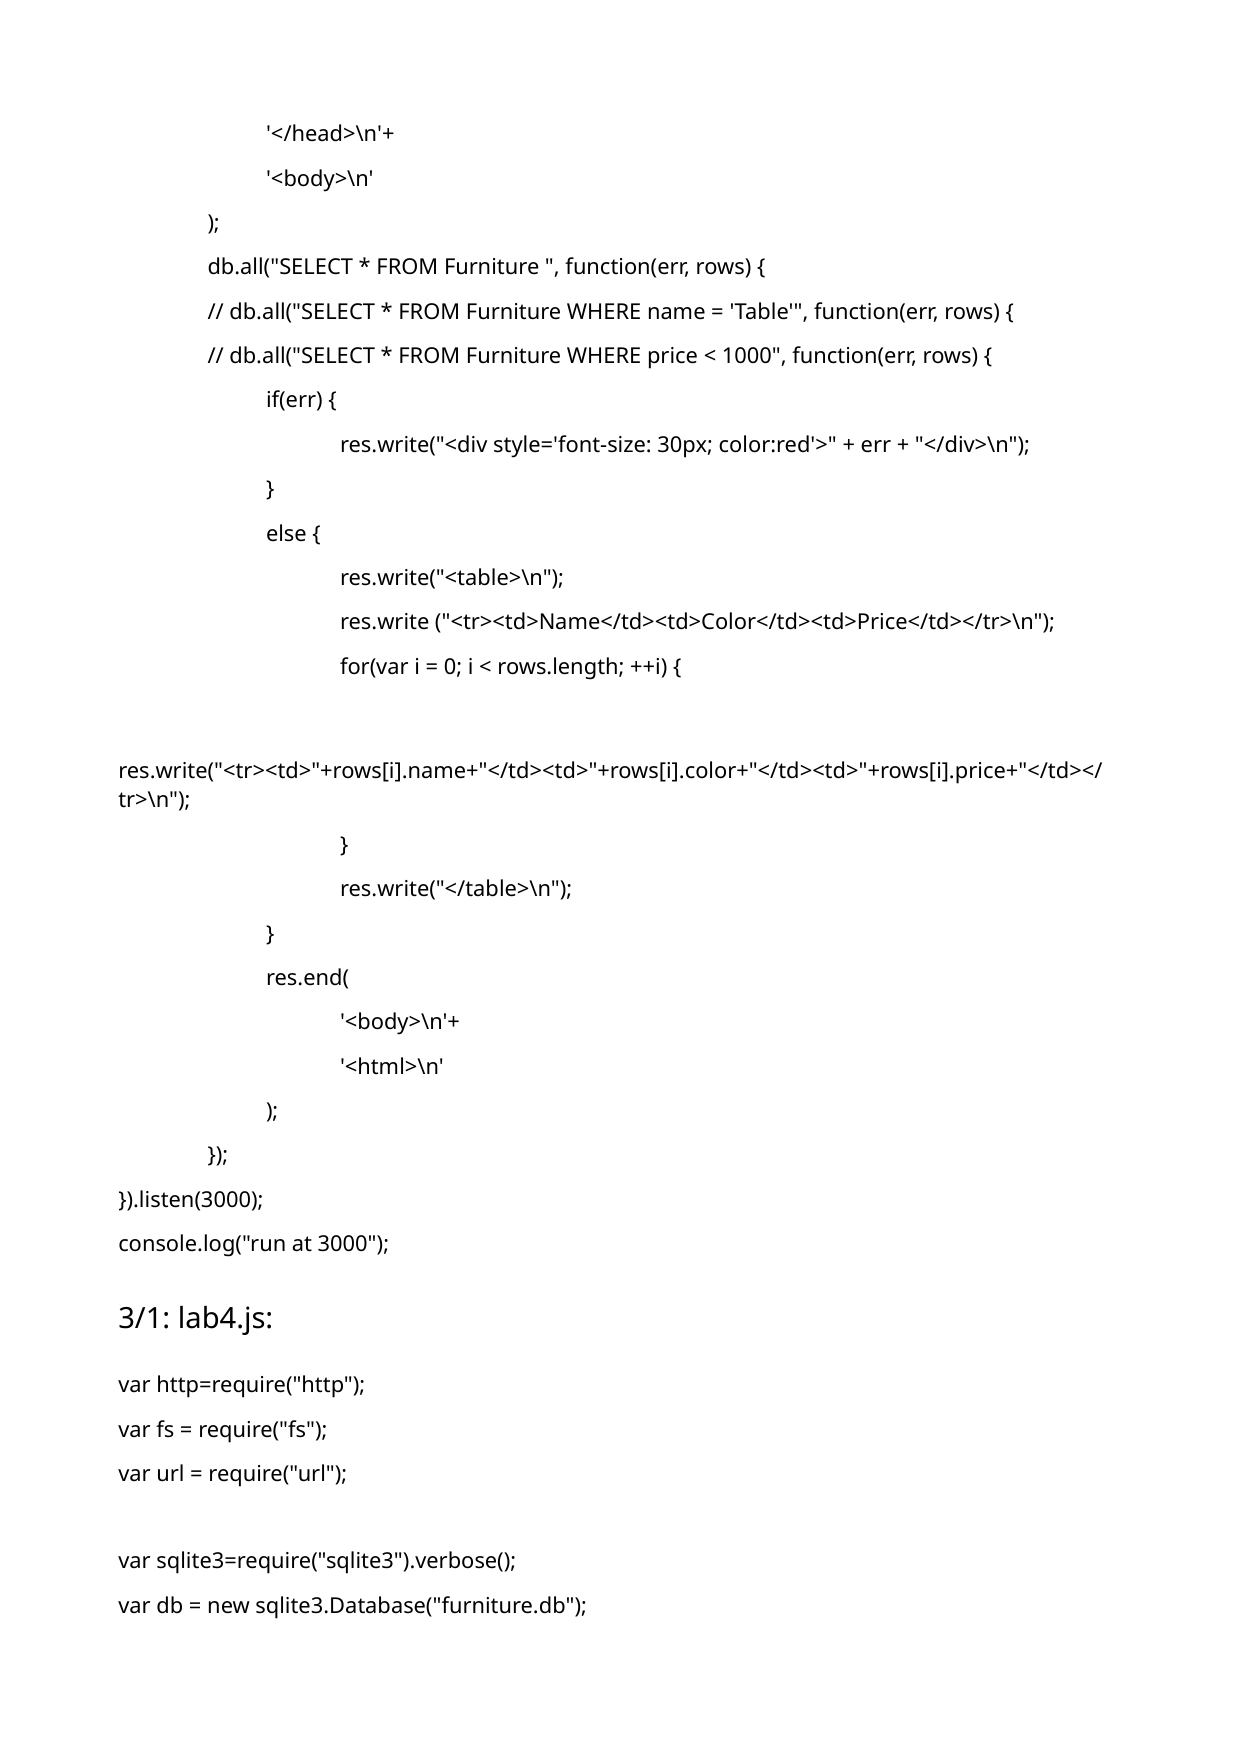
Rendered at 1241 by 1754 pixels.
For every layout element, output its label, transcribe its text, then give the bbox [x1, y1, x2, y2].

text // db.all("SELECT * FROM Furniture WHERE name = 'Table'", function(err, rows) { [118, 296, 1122, 325]
text ); [118, 207, 1122, 237]
text ); [118, 1095, 1122, 1125]
text var fs = require("fs"); [118, 1414, 1122, 1444]
text } [118, 829, 1122, 858]
text res.write ("<tr><td>Name</td><td>Color</td><td>Price</td></tr>\n"); [118, 606, 1122, 636]
text }); [118, 1139, 1122, 1169]
text res.write("</table>\n"); [118, 873, 1122, 903]
text var http=require("http"); [118, 1369, 1122, 1399]
text var url = require("url"); [118, 1458, 1122, 1488]
text else { [118, 517, 1122, 547]
text '</head>\n'+ [118, 118, 1122, 148]
text '<body>\n' [118, 162, 1122, 192]
text // db.all("SELECT * FROM Furniture WHERE price < 1000", function(err, rows) { [118, 340, 1122, 370]
text }).listen(3000); [118, 1184, 1122, 1213]
text db.all("SELECT * FROM Furniture ", function(err, rows) { [118, 251, 1122, 281]
text for(var i = 0; i < rows.length; ++i) { [118, 651, 1122, 680]
text res.write("<tr><td>"+rows[i].name+"</td><td>"+rows[i].color+"</td><td>"+rows[i].price+"</td></tr>\n"); [118, 695, 1122, 814]
text console.log("run at 3000"); [118, 1228, 1122, 1258]
text var sqlite3=require("sqlite3").verbose(); [118, 1546, 1122, 1575]
text '<body>\n'+ [118, 1006, 1122, 1036]
text if(err) { [118, 384, 1122, 414]
text res.write("<table>\n"); [118, 562, 1122, 592]
text '<html>\n' [118, 1051, 1122, 1080]
text } [118, 917, 1122, 947]
text var db = new sqlite3.Database("furniture.db"); [118, 1590, 1122, 1620]
text res.end( [118, 962, 1122, 992]
text res.write("<div style='font-size: 30px; color:red'>" + err + "</div>\n"); [118, 429, 1122, 458]
text } [118, 473, 1122, 503]
subtitle 3/1: lab4.js: [118, 1297, 1122, 1337]
